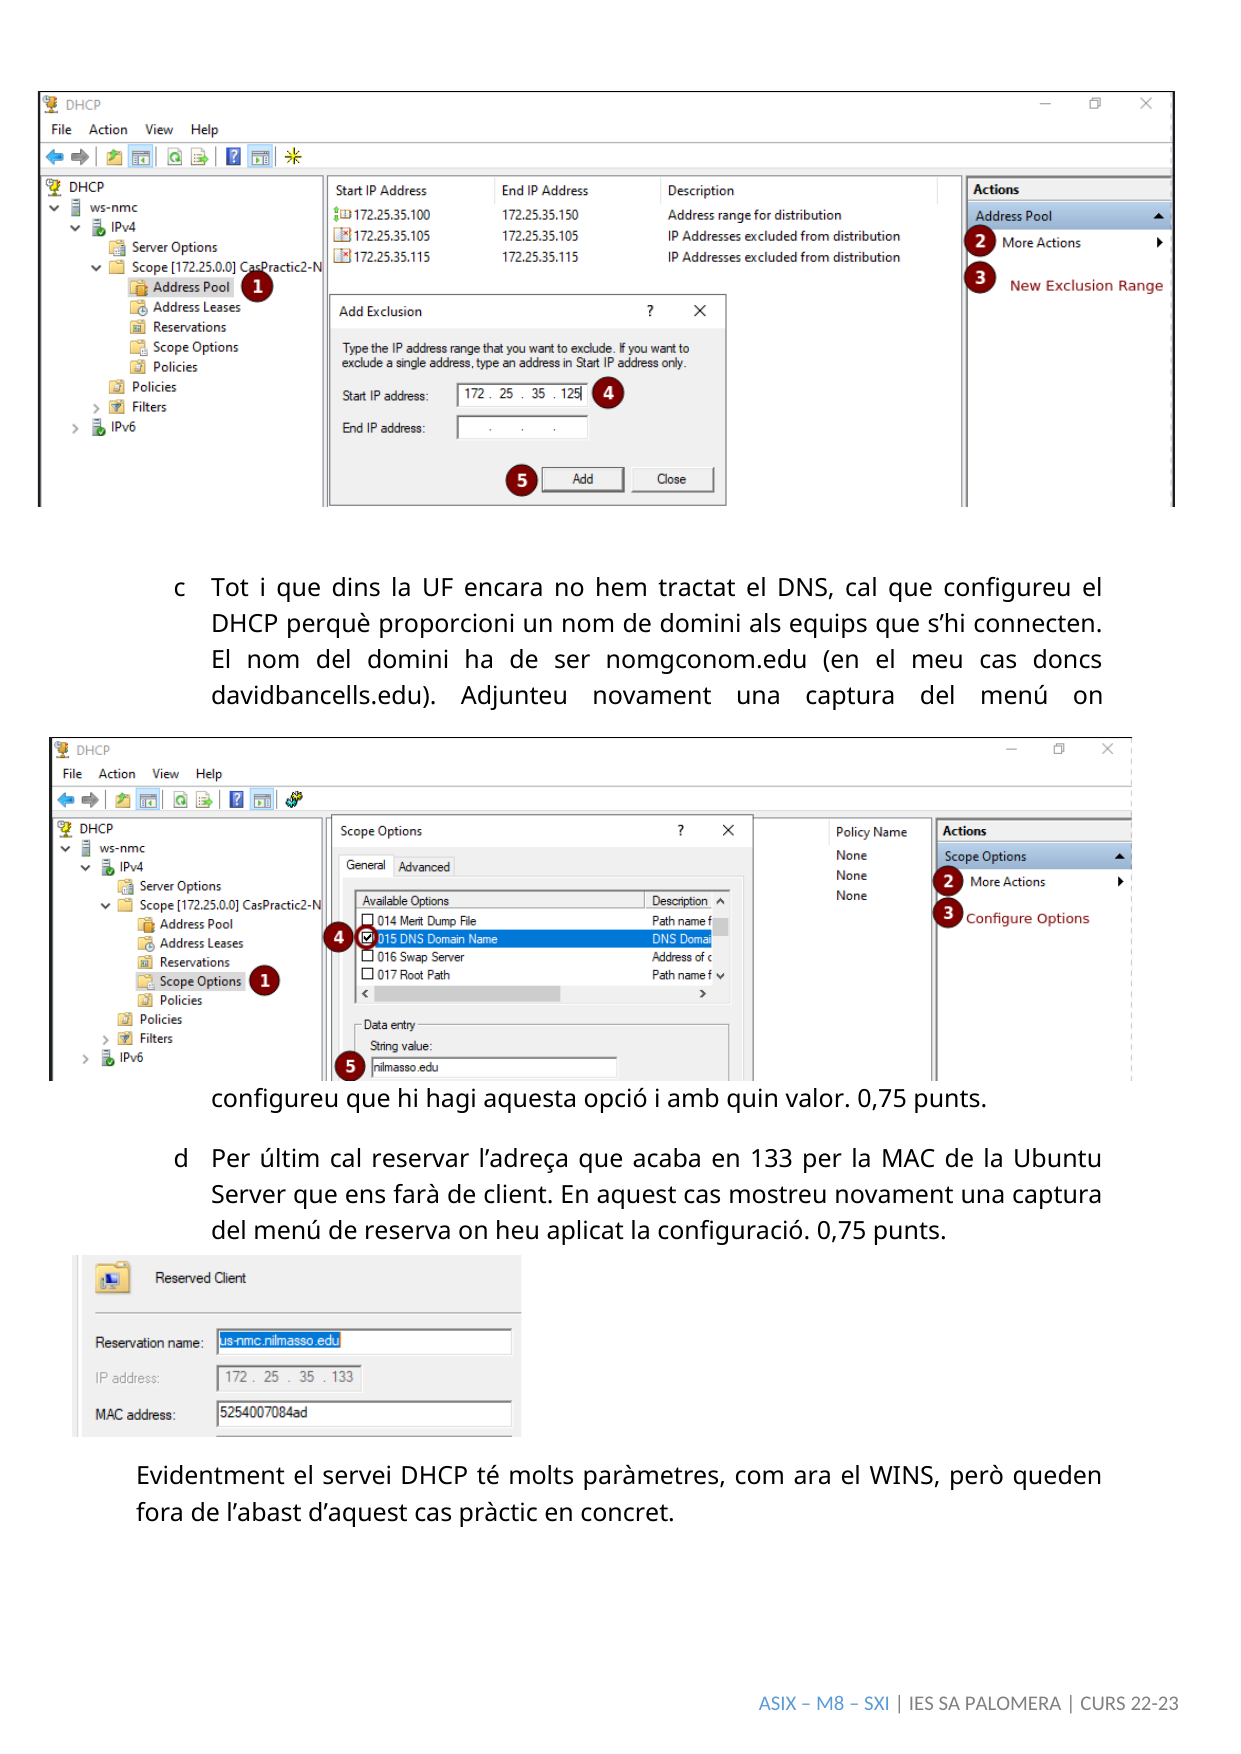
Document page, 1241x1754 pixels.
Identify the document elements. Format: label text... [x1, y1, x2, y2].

picture [49, 737, 1133, 1081]
text Evidentment el servei DHCP té molts paràmetres, com ara el WINS, però queden fora de l’abast d’aquest cas pràctic en concret. [136, 1265, 1104, 1529]
list Tot i que dins la UF encara no hem tractat el DNS, cal que configureu el DHCP perquè proporcioni un nom de domini als equips que s’hi connecten. El nom del domini ha de ser nomgconom.edu (en el meu cas doncs davidbancells.edu). Adjunteu novament una captura del menú on [173, 570, 1104, 737]
picture [72, 1255, 522, 1437]
list Per últim cal reservar l’adreça que acaba en 133 per la MAC de la Ubuntu Server que ens farà de client. En aquest cas mostreu novament una captura del menú de reserva on heu aplicat la configuració. 0,75 punts. [173, 1140, 1104, 1246]
list configureu que hi hagi aquesta opció i amb quin valor. 0,75 punts. [173, 1081, 1104, 1114]
picture [37, 91, 1175, 507]
